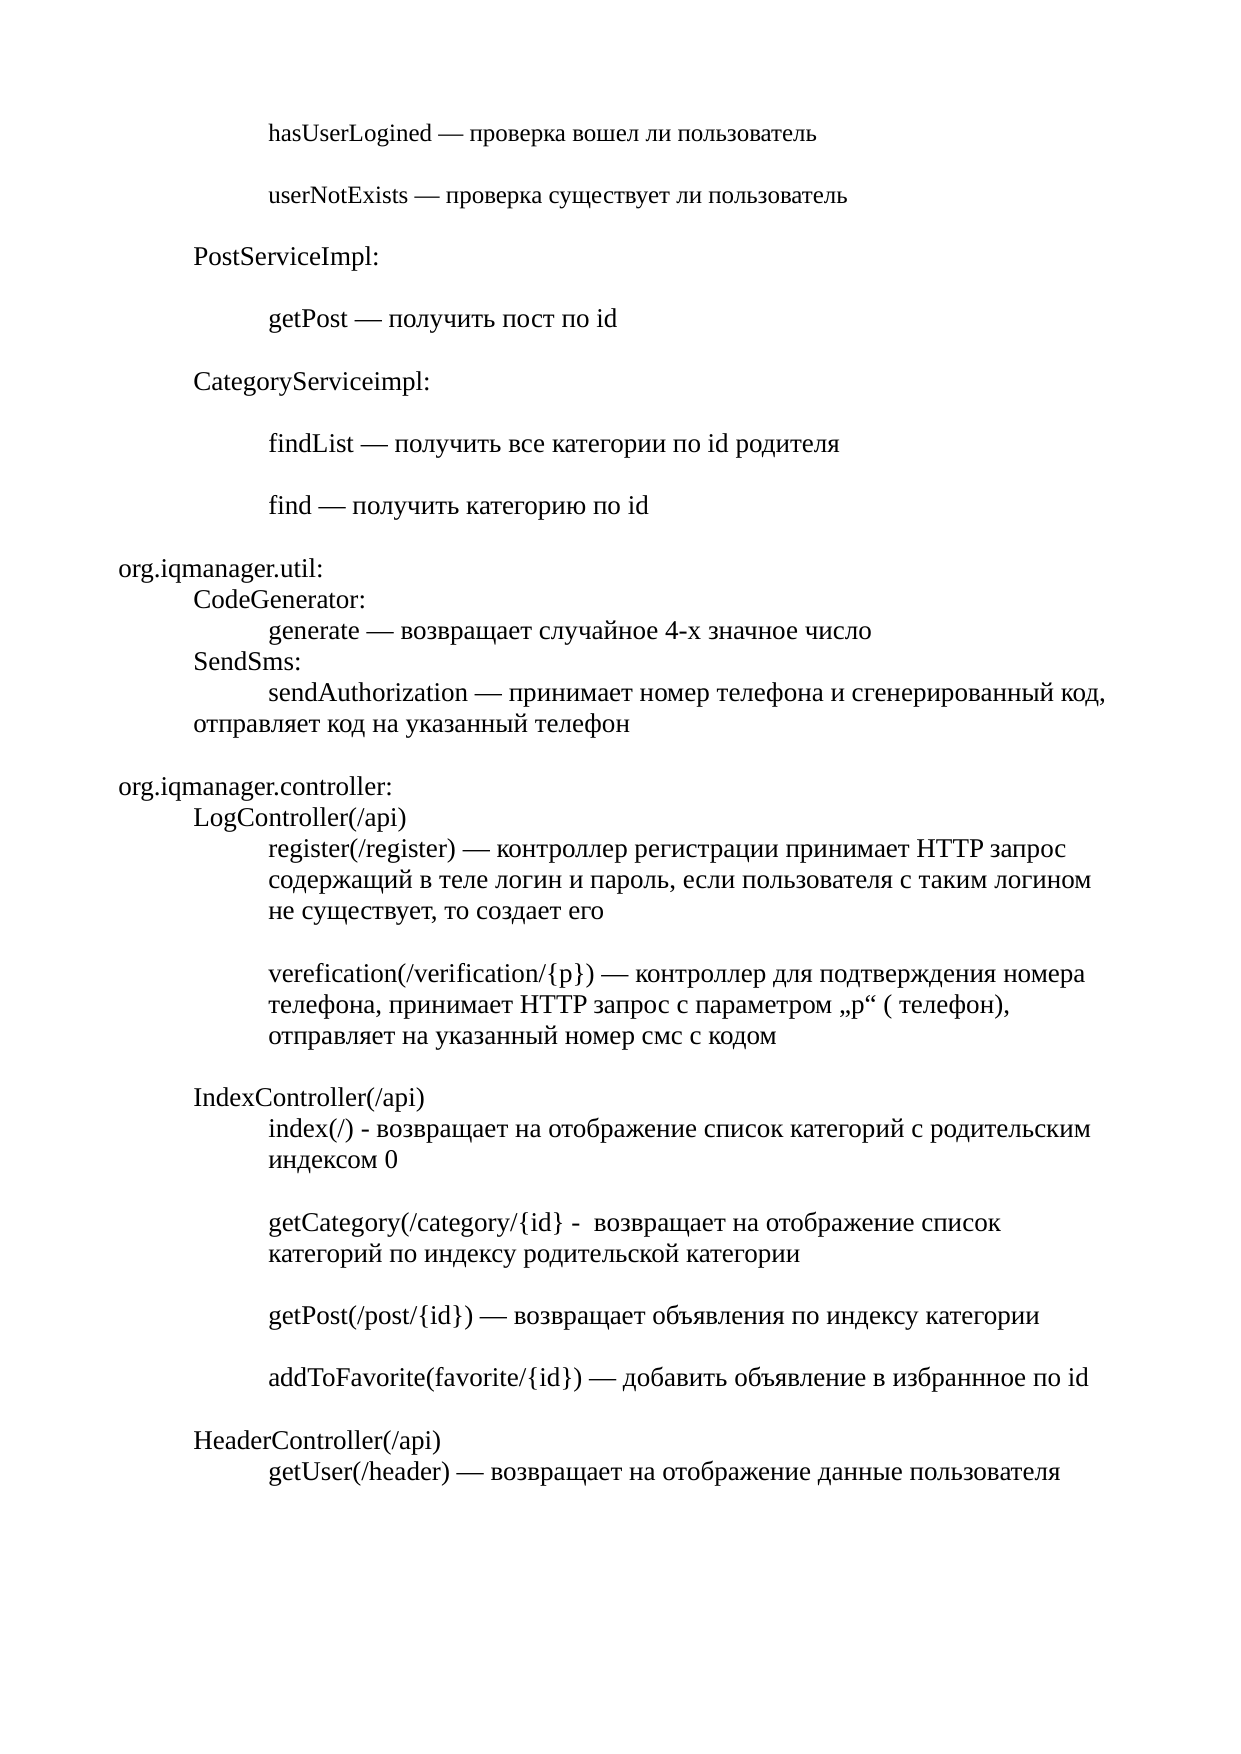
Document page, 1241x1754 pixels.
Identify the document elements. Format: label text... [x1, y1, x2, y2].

text HeaderController(/api) [118, 1424, 1122, 1455]
text getPost(/post/{id}) — возвращает объявления по индексу категории [118, 1299, 1122, 1330]
text hasUserLogined — проверка вошел ли пользователь [118, 118, 1122, 147]
text getUser(/header) — возвращает на отображение данные пользователя [118, 1455, 1122, 1486]
text index(/) - возвращает на отображение список категорий с родительским индексом 0 [118, 1112, 1122, 1175]
text register(/register) — контроллер регистрации принимает HTTP запрос содержащий в теле логин и пароль, если пользователя с таким логином не существует, то создает его [118, 832, 1122, 926]
text org.iqmanager.controller: [118, 770, 1122, 801]
text CodeGenerator: [118, 583, 1122, 614]
text findList — получить все категории по id родителя [118, 427, 1122, 458]
text addToFavorite(favorite/{id}) — добавить объявление в избраннное по id [118, 1362, 1122, 1393]
text find — получить категорию по id [118, 489, 1122, 521]
text PostServiceImpl: [118, 240, 1122, 271]
text getCategory(/category/{id} - возвращает на отображение список категорий по индексу родительской категории [118, 1206, 1122, 1268]
text verefication(/verification/{p}) — контроллер для подтверждения номера телефона, принимает HTTP запрос с параметром „p“ ( телефон), отправляет на указанный номер смс с кодом [118, 957, 1122, 1050]
text generate — возвращает случайное 4-х значное число [118, 614, 1122, 645]
text org.iqmanager.util: [118, 552, 1122, 583]
text CategoryServiceimpl: [118, 365, 1122, 396]
text sendAuthorization — принимает номер телефона и сгенерированный код, отправляет код на указанный телефон [118, 676, 1122, 739]
text SendSms: [118, 645, 1122, 676]
text LogController(/api) [118, 801, 1122, 832]
text IndexController(/api) [118, 1081, 1122, 1112]
text getPost — получить пост по id [118, 303, 1122, 334]
text userNotExists — проверка существует ли пользователь [118, 178, 1122, 209]
